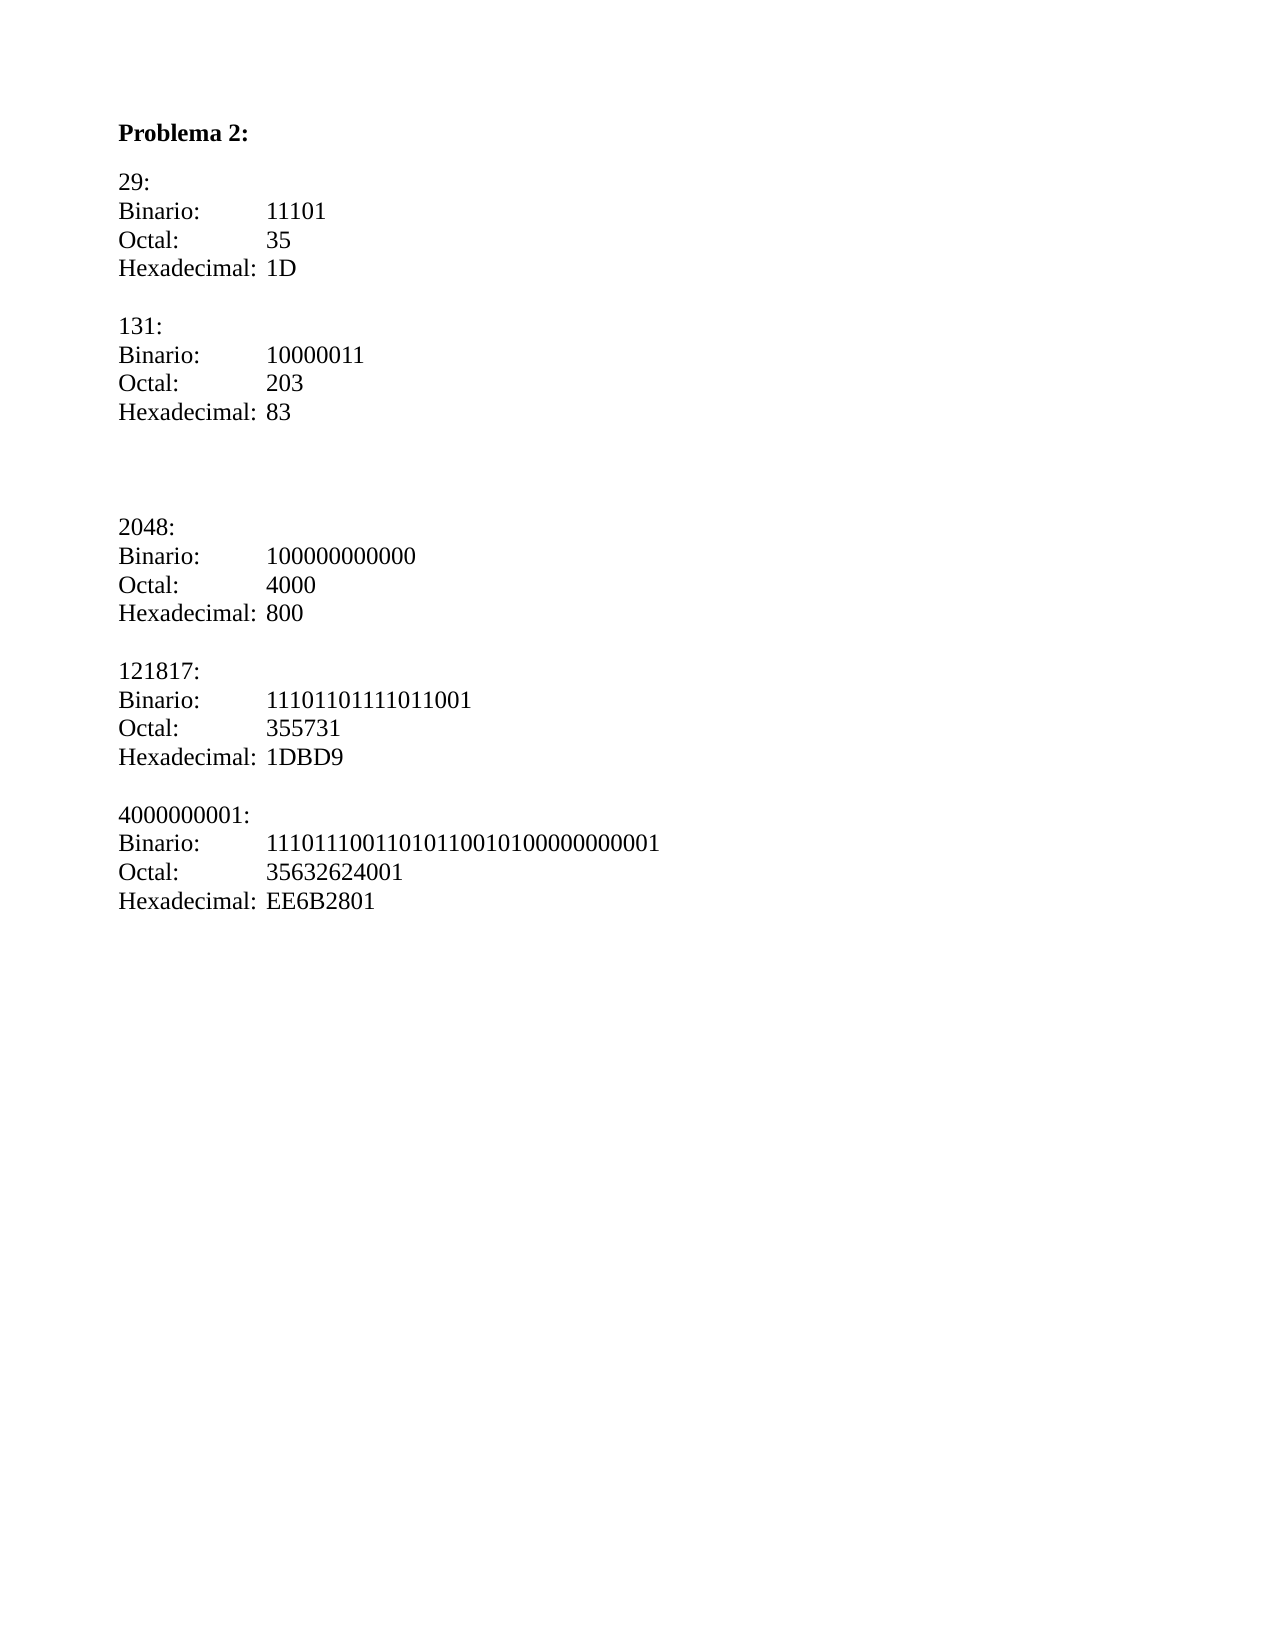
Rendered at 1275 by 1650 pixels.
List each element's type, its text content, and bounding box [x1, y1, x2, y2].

text 131: [118, 311, 1157, 340]
text Octal: 4000 [118, 570, 1157, 598]
text Binario: 10000011 [118, 340, 1157, 368]
text Hexadecimal: 1D [118, 253, 1157, 282]
text Hexadecimal: 800 [118, 598, 1157, 627]
text Octal: 35632624001 [118, 857, 1157, 886]
text Hexadecimal: 83 [118, 397, 1157, 426]
text 121817: [118, 656, 1157, 685]
text Binario: 11101110011010110010100000000001 [118, 828, 1157, 857]
text 2048: [118, 512, 1157, 541]
text Problema 2: [118, 118, 1157, 147]
text Binario: 11101101111011001 [118, 685, 1157, 713]
text Octal: 203 [118, 368, 1157, 397]
text Binario: 11101 [118, 196, 1157, 225]
text 29: [118, 167, 1157, 196]
text Hexadecimal: 1DBD9 [118, 742, 1157, 771]
text Hexadecimal: EE6B2801 [118, 886, 1157, 915]
text Binario: 100000000000 [118, 541, 1157, 570]
text Octal: 355731 [118, 713, 1157, 742]
text Octal: 35 [118, 225, 1157, 253]
text 4000000001: [118, 800, 1157, 828]
